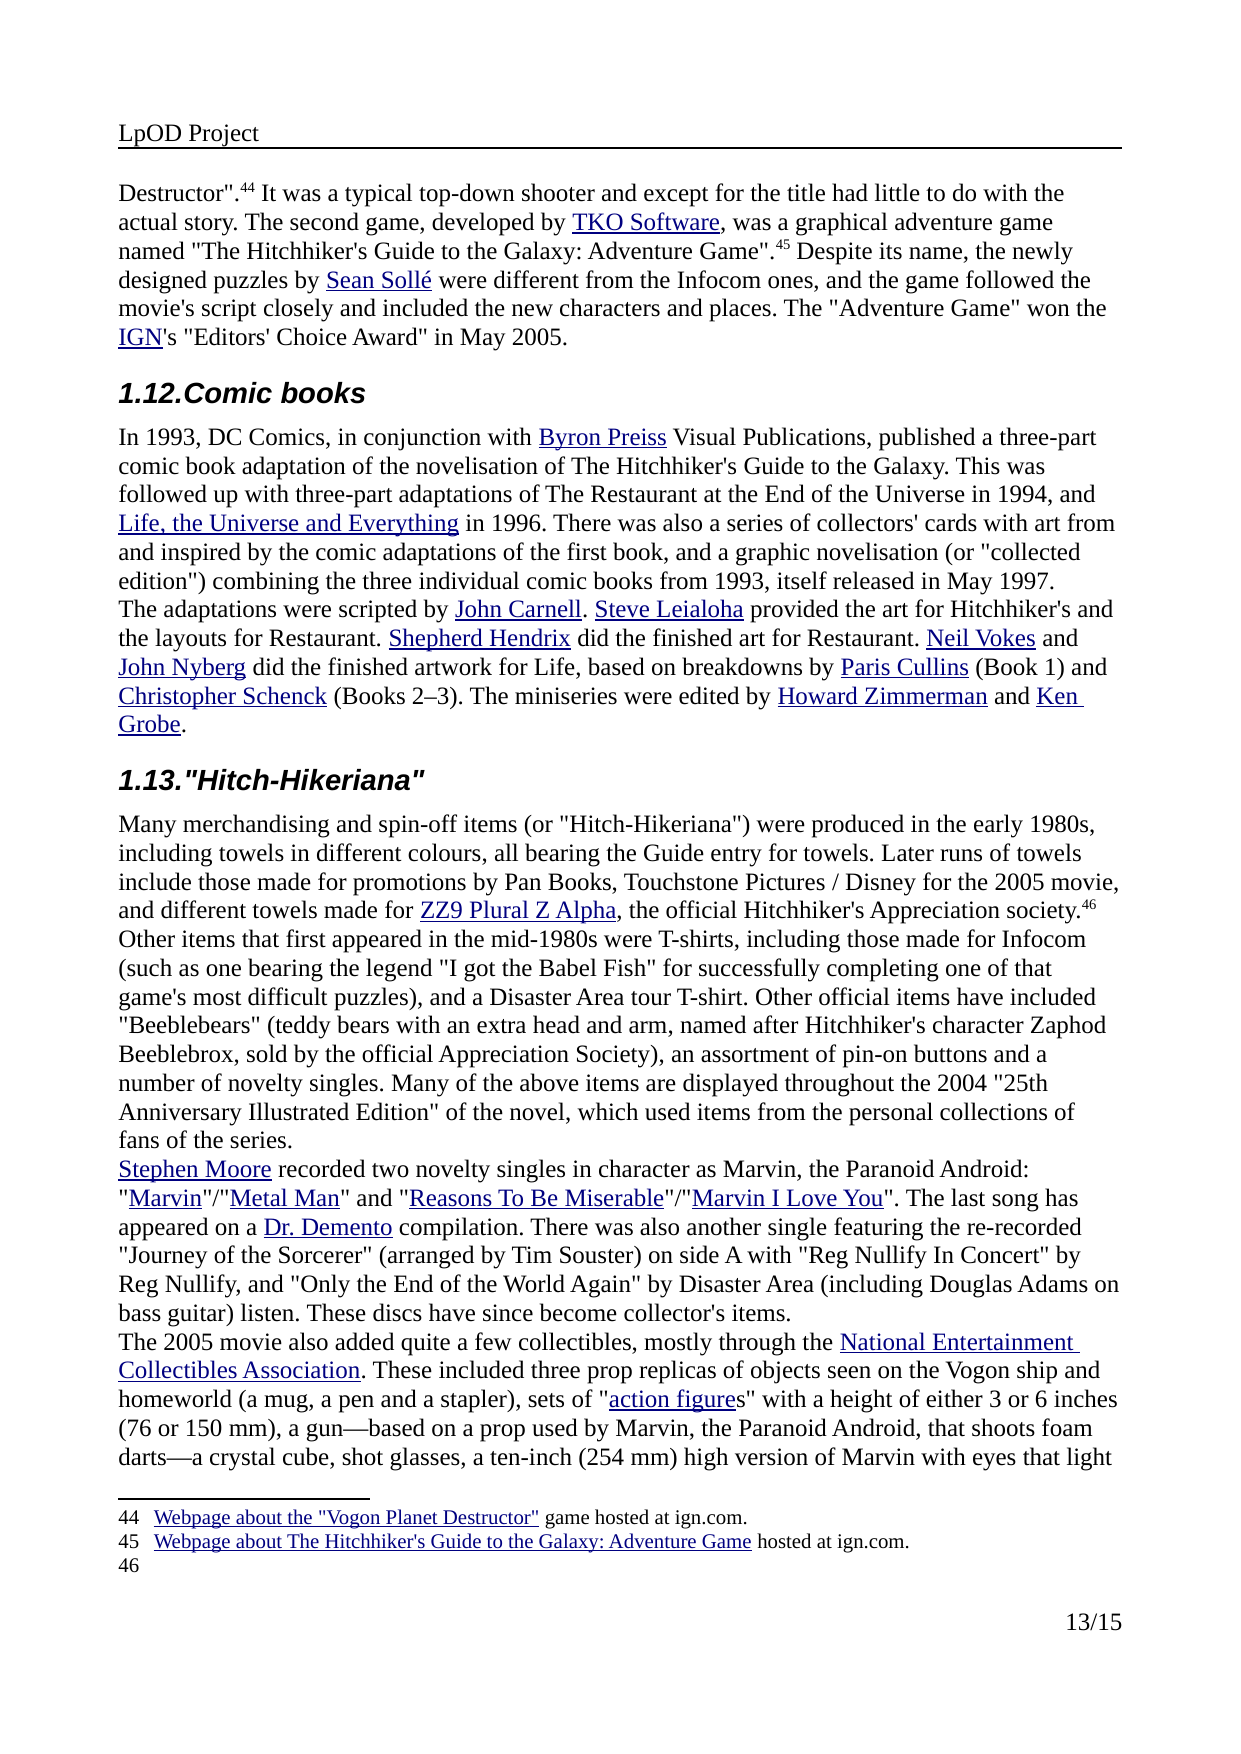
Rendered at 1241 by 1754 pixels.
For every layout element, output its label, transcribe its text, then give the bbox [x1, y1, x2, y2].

text The adaptations were scripted by John Carnell. Steve Leialoha provided the art for Hitchhiker's and the layouts for Restaurant. Shepherd Hendrix did the finished art for Restaurant. Neil Vokes and John Nyberg did the finished artwork for Life, based on breakdowns by Paris Cullins (Book 1) and Christopher Schenck (Books 2–3). The miniseries were edited by Howard Zimmerman and Ken Grobe. [118, 594, 1122, 738]
text Webpage about The Hitchhiker's Guide to the Galaxy: Adventure Game hosted at ign.com. [118, 1529, 1122, 1553]
text In 1993, DC Comics, in conjunction with Byron Preiss Visual Publications, published a three-part comic book adaptation of the novelisation of The Hitchhiker's Guide to the Galaxy. This was followed up with three-part adaptations of The Restaurant at the End of the Universe in 1994, and Life, the Universe and Everything in 1996. There was also a series of collectors' cards with art from and inspired by the comic adaptations of the first book, and a graphic novelisation (or "collected edition") combining the three individual comic books from 1993, itself released in May 1997. [118, 422, 1122, 594]
text Webpage about the "Vogon Planet Destructor" game hosted at ign.com. [118, 1505, 1122, 1529]
text Many merchandising and spin-off items (or "Hitch-Hikeriana") were produced in the early 1980s, including towels in different colours, all bearing the Guide entry for towels. Later runs of towels include those made for promotions by Pan Books, Touchstone Pictures / Disney for the 2005 movie, and different towels made for ZZ9 Plural Z Alpha, the official Hitchhiker's Appreciation society. Other items that first appeared in the mid-1980s were T-shirts, including those made for Infocom (such as one bearing the legend "I got the Babel Fish" for successfully completing one of that game's most difficult puzzles), and a Disaster Area tour T-shirt. Other official items have included "Beeblebears" (teddy bears with an extra head and arm, named after Hitchhiker's character Zaphod Beeblebrox, sold by the official Appreciation Society), an assortment of pin-on buttons and a number of novelty singles. Many of the above items are displayed throughout the 2004 "25th Anniversary Illustrated Edition" of the novel, which used items from the personal collections of fans of the series. [118, 809, 1122, 1154]
text The 2005 movie also added quite a few collectibles, mostly through the National Entertainment Collectibles Association. These included three prop replicas of objects seen on the Vogon ship and homeworld (a mug, a pen and a stapler), sets of "action figures" with a height of either 3 or 6 inches (76 or 150 mm), a gun—based on a prop used by Marvin, the Paranoid Android, that shoots foam darts—a crystal cube, shot glasses, a ten-inch (254 mm) high version of Marvin with eyes that light [118, 1327, 1122, 1471]
subtitle Comic books [118, 376, 1122, 409]
text Stephen Moore recorded two novelty singles in character as Marvin, the Paranoid Android: "Marvin"/"Metal Man" and "Reasons To Be Miserable"/"Marvin I Love You". The last song has appeared on a Dr. Demento compilation. There was also another single featuring the re-recorded "Journey of the Sorcerer" (arranged by Tim Souster) on side A with "Reg Nullify In Concert" by Reg Nullify, and "Only the End of the World Again" by Disaster Area (including Douglas Adams on bass guitar) listen. These discs have since become collector's items. [118, 1154, 1122, 1327]
text Destructor". It was a typical top-down shooter and except for the title had little to do with the actual story. The second game, developed by TKO Software, was a graphical adventure game named "The Hitchhiker's Guide to the Galaxy: Adventure Game". Despite its name, the newly designed puzzles by Sean Sollé were different from the Infocom ones, and the game followed the movie's script closely and included the new characters and places. The "Adventure Game" won the IGN's "Editors' Choice Award" in May 2005. [118, 178, 1122, 351]
subtitle "Hitch-Hikeriana" [118, 763, 1122, 797]
